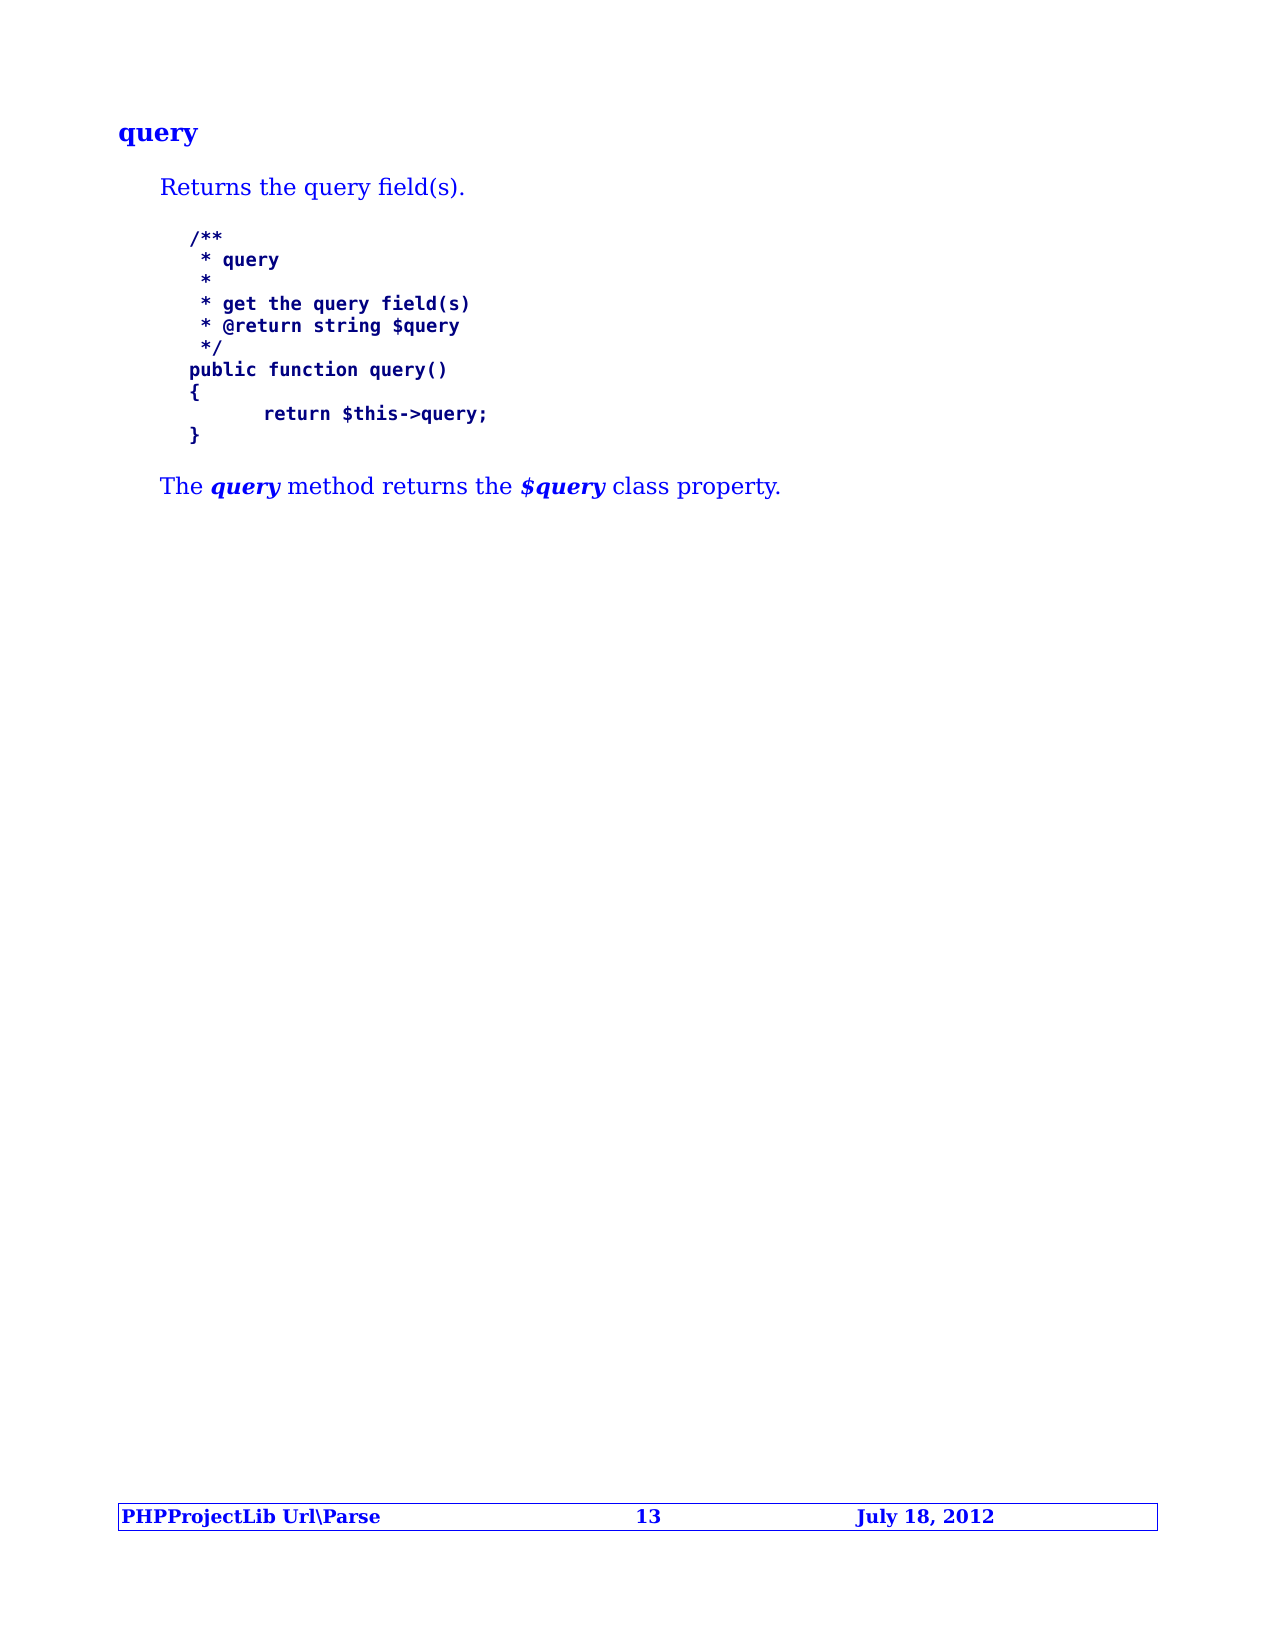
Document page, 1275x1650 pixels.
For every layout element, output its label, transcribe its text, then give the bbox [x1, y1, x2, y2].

list public function query() [189, 359, 1157, 381]
list } [189, 424, 1157, 446]
list { [189, 381, 1157, 402]
list * get the query field(s) [189, 293, 1157, 315]
list * [189, 271, 1157, 293]
text Returns the query field(s). [159, 174, 1157, 201]
list * query [189, 249, 1157, 271]
list */ [189, 337, 1157, 359]
list * @return string $query [189, 315, 1157, 337]
text The query method returns the $query class property. [159, 473, 1157, 499]
list return $this->query; [189, 402, 1157, 424]
list /** [189, 227, 1157, 249]
title query [118, 118, 1157, 147]
